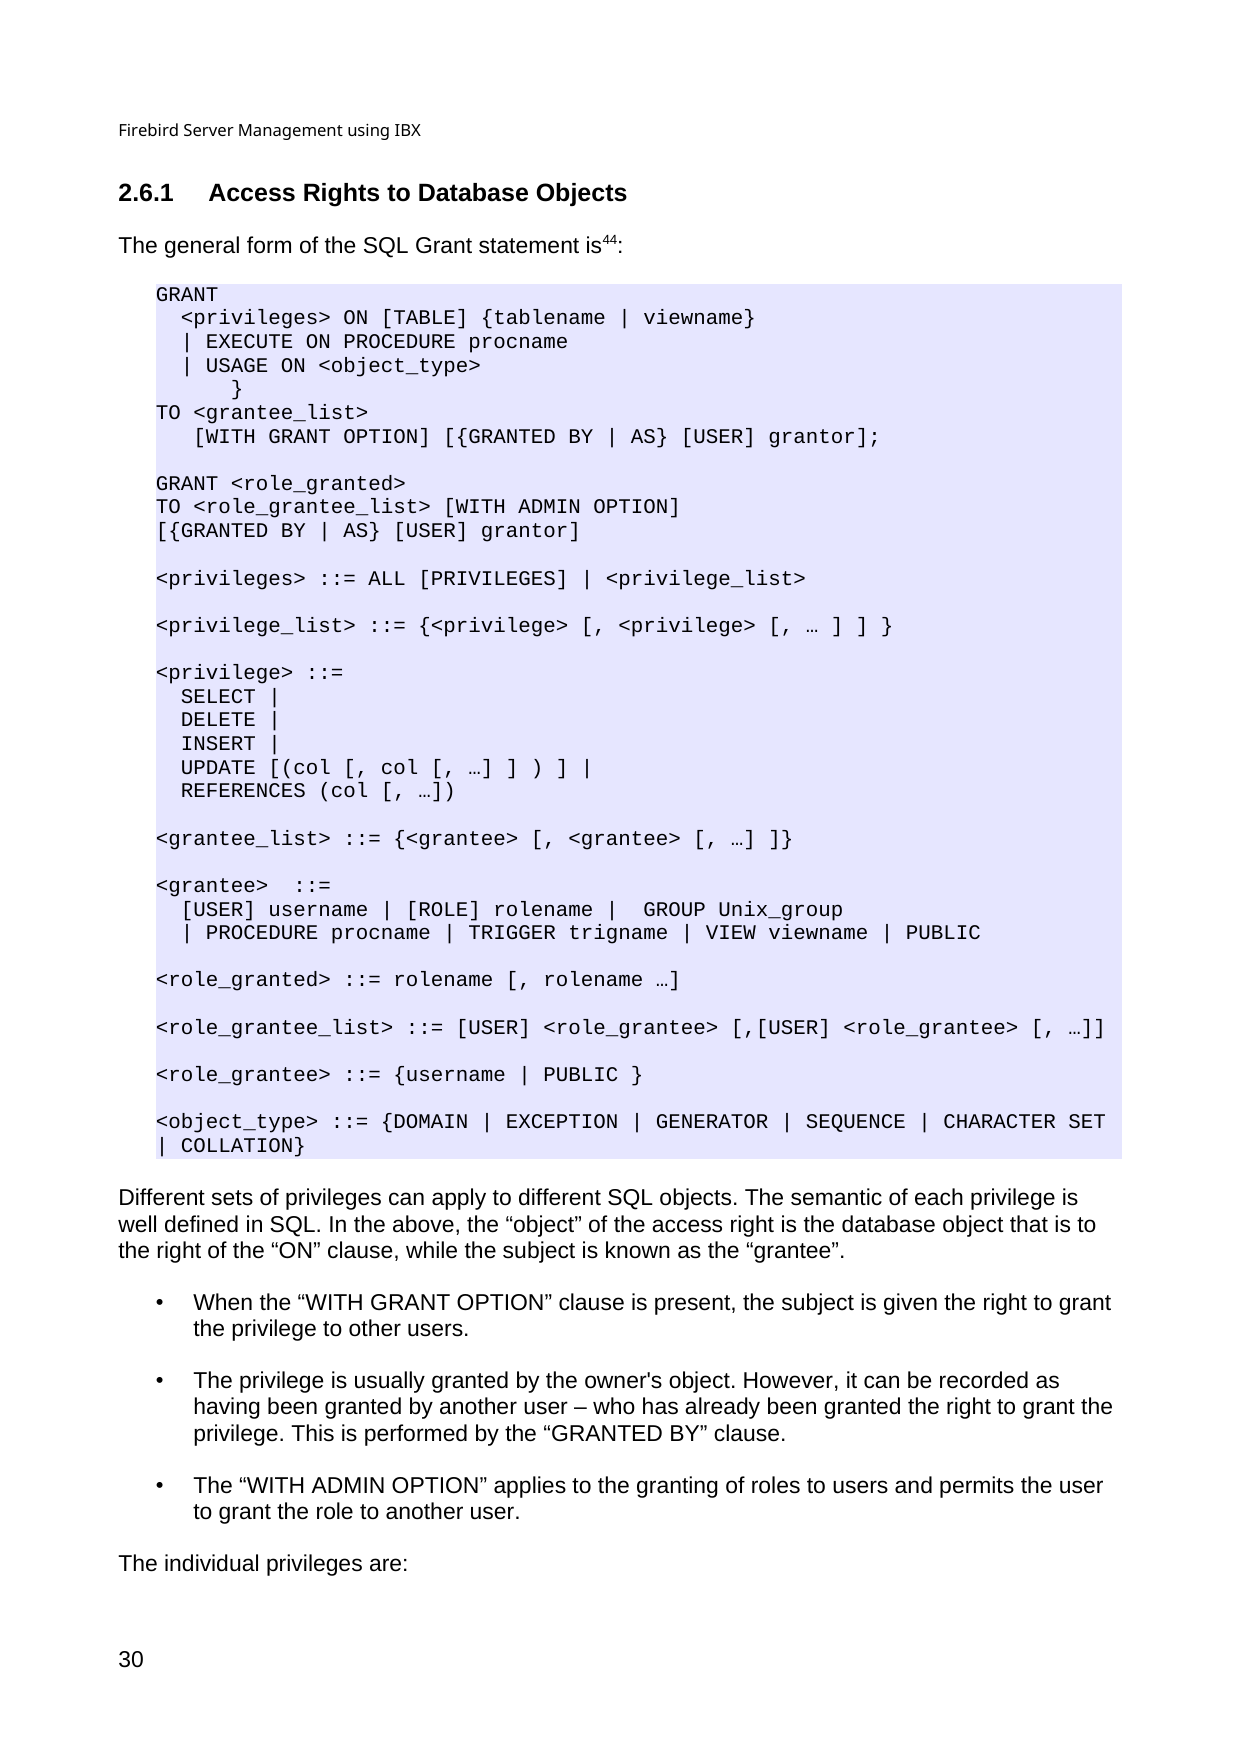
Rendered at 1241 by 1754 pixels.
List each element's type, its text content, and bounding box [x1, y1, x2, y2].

text <privileges> ::= ALL [PRIVILEGES] | <privilege_list> [156, 567, 1122, 591]
text } [156, 378, 1122, 402]
text <role_grantee_list> ::= [USER] <role_grantee> [,[USER] <role_grantee> [, …]] [156, 1017, 1122, 1040]
text SELECT | [156, 686, 1122, 709]
text UPDATE [(col [, col [, …] ] ) ] | [156, 757, 1122, 780]
text REFERENCES (col [, …]) [156, 780, 1122, 804]
text [{GRANTED BY | AS} [USER] grantor] [156, 520, 1122, 544]
list The privilege is usually granted by the owner's object. However, it can be recorded as having been granted by another user – who has already been granted the right to grant the privilege. This is performed by the “GRANTED BY” clause. [156, 1367, 1122, 1446]
text [WITH GRANT OPTION] [{GRANTED BY | AS} [USER] grantor]; [156, 426, 1122, 449]
text <grantee> ::= [156, 875, 1122, 898]
text <privilege_list> ::= {<privilege> [, <privilege> [, … ] ] } [156, 615, 1122, 638]
text <grantee_list> ::= {<grantee> [, <grantee> [, …] ]} [156, 828, 1122, 851]
text <object_type> ::= {DOMAIN | EXCEPTION | GENERATOR | SEQUENCE | CHARACTER SET | COLLATION} [156, 1111, 1122, 1159]
text DELETE | [156, 709, 1122, 733]
text <privilege> ::= [156, 662, 1122, 686]
text <privileges> ON [TABLE] {tablename | viewname} [156, 307, 1122, 331]
text [USER] username | [ROLE] rolename | GROUP Unix_group [156, 898, 1122, 922]
subtitle Access Rights to Database Objects [118, 178, 1122, 207]
text <role_grantee> ::= {username | PUBLIC } [156, 1064, 1122, 1088]
text | USAGE ON <object_type> [156, 355, 1122, 378]
text GRANT [156, 284, 1122, 307]
text | PROCEDURE procname | TRIGGER trigname | VIEW viewname | PUBLIC [156, 922, 1122, 946]
text TO <role_grantee_list> [WITH ADMIN OPTION] [156, 497, 1122, 520]
text Different sets of privileges can apply to different SQL objects. The semantic of each privilege is well defined in SQL. In the above, the “object” of the access right is the database object that is to the right of the “ON” clause, while the subject is known as the “grantee”. [118, 1184, 1122, 1263]
text GRANT <role_granted> [156, 473, 1122, 497]
text The general form of the SQL Grant statement is: [118, 232, 1122, 259]
list The “WITH ADMIN OPTION” applies to the granting of roles to users and permits the user to grant the role to another user. [156, 1472, 1122, 1524]
text The individual privileges are: [118, 1550, 1122, 1576]
text | EXECUTE ON PROCEDURE procname [156, 331, 1122, 355]
text <role_granted> ::= rolename [, rolename …] [156, 969, 1122, 993]
text TO <grantee_list> [156, 402, 1122, 426]
list When the “WITH GRANT OPTION” clause is present, the subject is given the right to grant the privilege to other users. [156, 1289, 1122, 1341]
text INSERT | [156, 733, 1122, 757]
